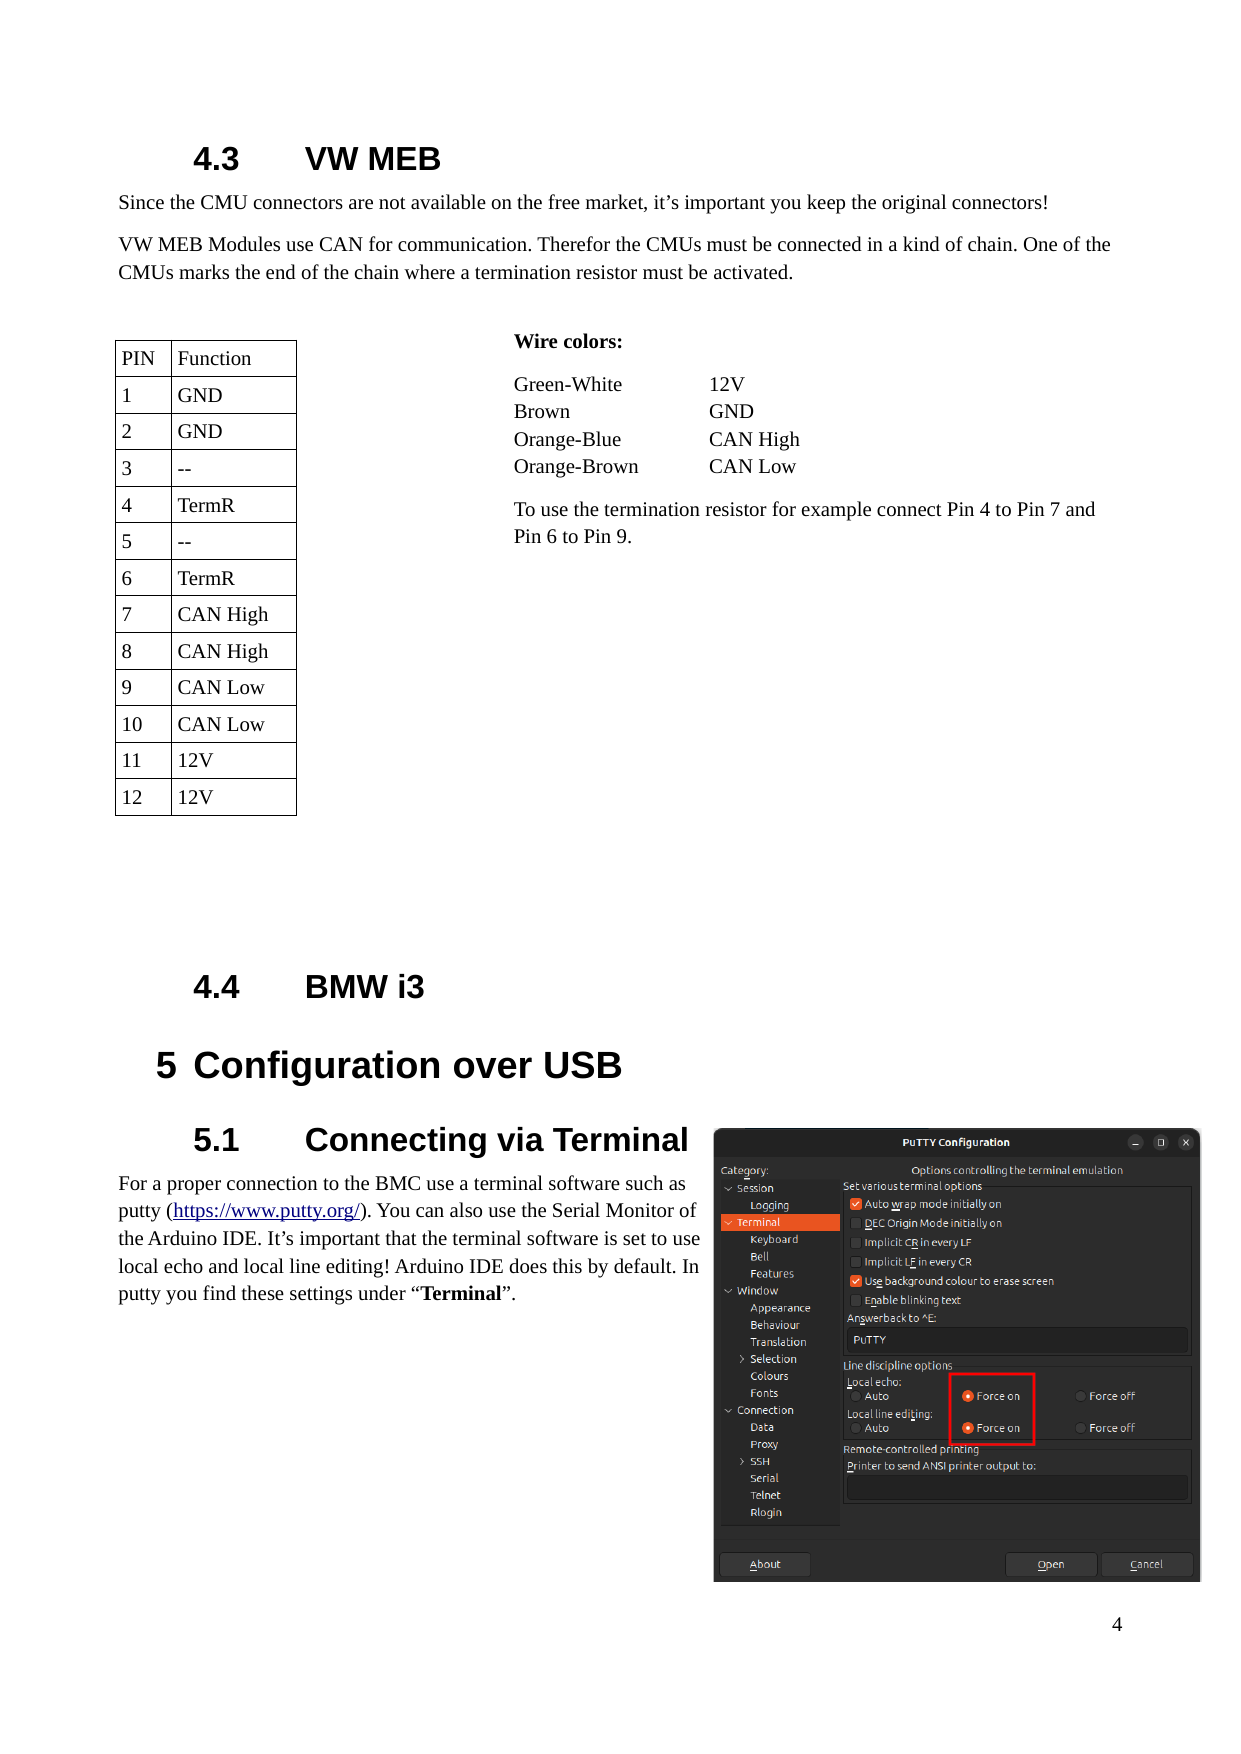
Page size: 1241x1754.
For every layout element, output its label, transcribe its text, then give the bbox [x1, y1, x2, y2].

table_cell 12 [116, 779, 171, 815]
table_cell 11 [116, 743, 171, 778]
text Green-White 12V Brown GND Orange-Blue CAN High Orange-Brown CAN Low [502, 372, 1122, 478]
table_cell 6 [116, 560, 171, 595]
table_cell 2 [116, 414, 171, 449]
table_cell 3 [116, 450, 171, 486]
text VW MEB Modules use CAN for communication. Therefor the CMUs must be connected in a kind of chain. One of the CMUs marks the end of the chain where a termination resistor must be activated. [118, 232, 1122, 284]
table_cell 12V [172, 743, 296, 778]
text Since the CMU connectors are not available on the free market, it’s important you keep the original connectors! [118, 190, 1122, 214]
table_cell 5 [116, 523, 171, 559]
table_cell GND [172, 414, 296, 449]
table_cell 10 [116, 706, 171, 742]
table_cell CAN High [172, 633, 296, 668]
table_cell -- [172, 523, 296, 559]
table_header Function [172, 341, 296, 376]
text For a proper connection to the BMC use a terminal software such as putty (https://www.putty.org/). You can also use the Serial Monitor of the Arduino IDE. It’s important that the terminal software is set to use local echo and local line editing! Arduino IDE does this by default. In putty you find these settings under “Terminal”. [118, 1171, 713, 1305]
table_cell 4 [116, 487, 171, 522]
table_cell 1 [116, 377, 171, 413]
subtitle BMW i3 [193, 967, 1122, 1005]
subtitle VW MEB [193, 139, 1122, 177]
table_cell GND [172, 377, 296, 413]
table_cell TermR [172, 487, 296, 522]
text To use the termination resistor for example connect Pin 4 to Pin 7 and Pin 6 to Pin 9. [502, 497, 1122, 548]
table_cell CAN Low [172, 670, 296, 705]
text Wire colors: [107, 302, 1122, 849]
table_cell 8 [116, 633, 171, 668]
subtitle Connecting via Terminal [193, 1120, 1122, 1158]
table_cell -- [172, 450, 296, 486]
table_cell TermR [172, 560, 296, 595]
picture [713, 1128, 1202, 1582]
subtitle Configuration over USB [156, 1043, 1122, 1087]
table_cell CAN High [172, 596, 296, 632]
table_cell 9 [116, 670, 171, 705]
table_cell 12V [172, 779, 296, 815]
table_header PIN [116, 341, 171, 376]
table_cell 7 [116, 596, 171, 632]
table_cell CAN Low [172, 706, 296, 742]
